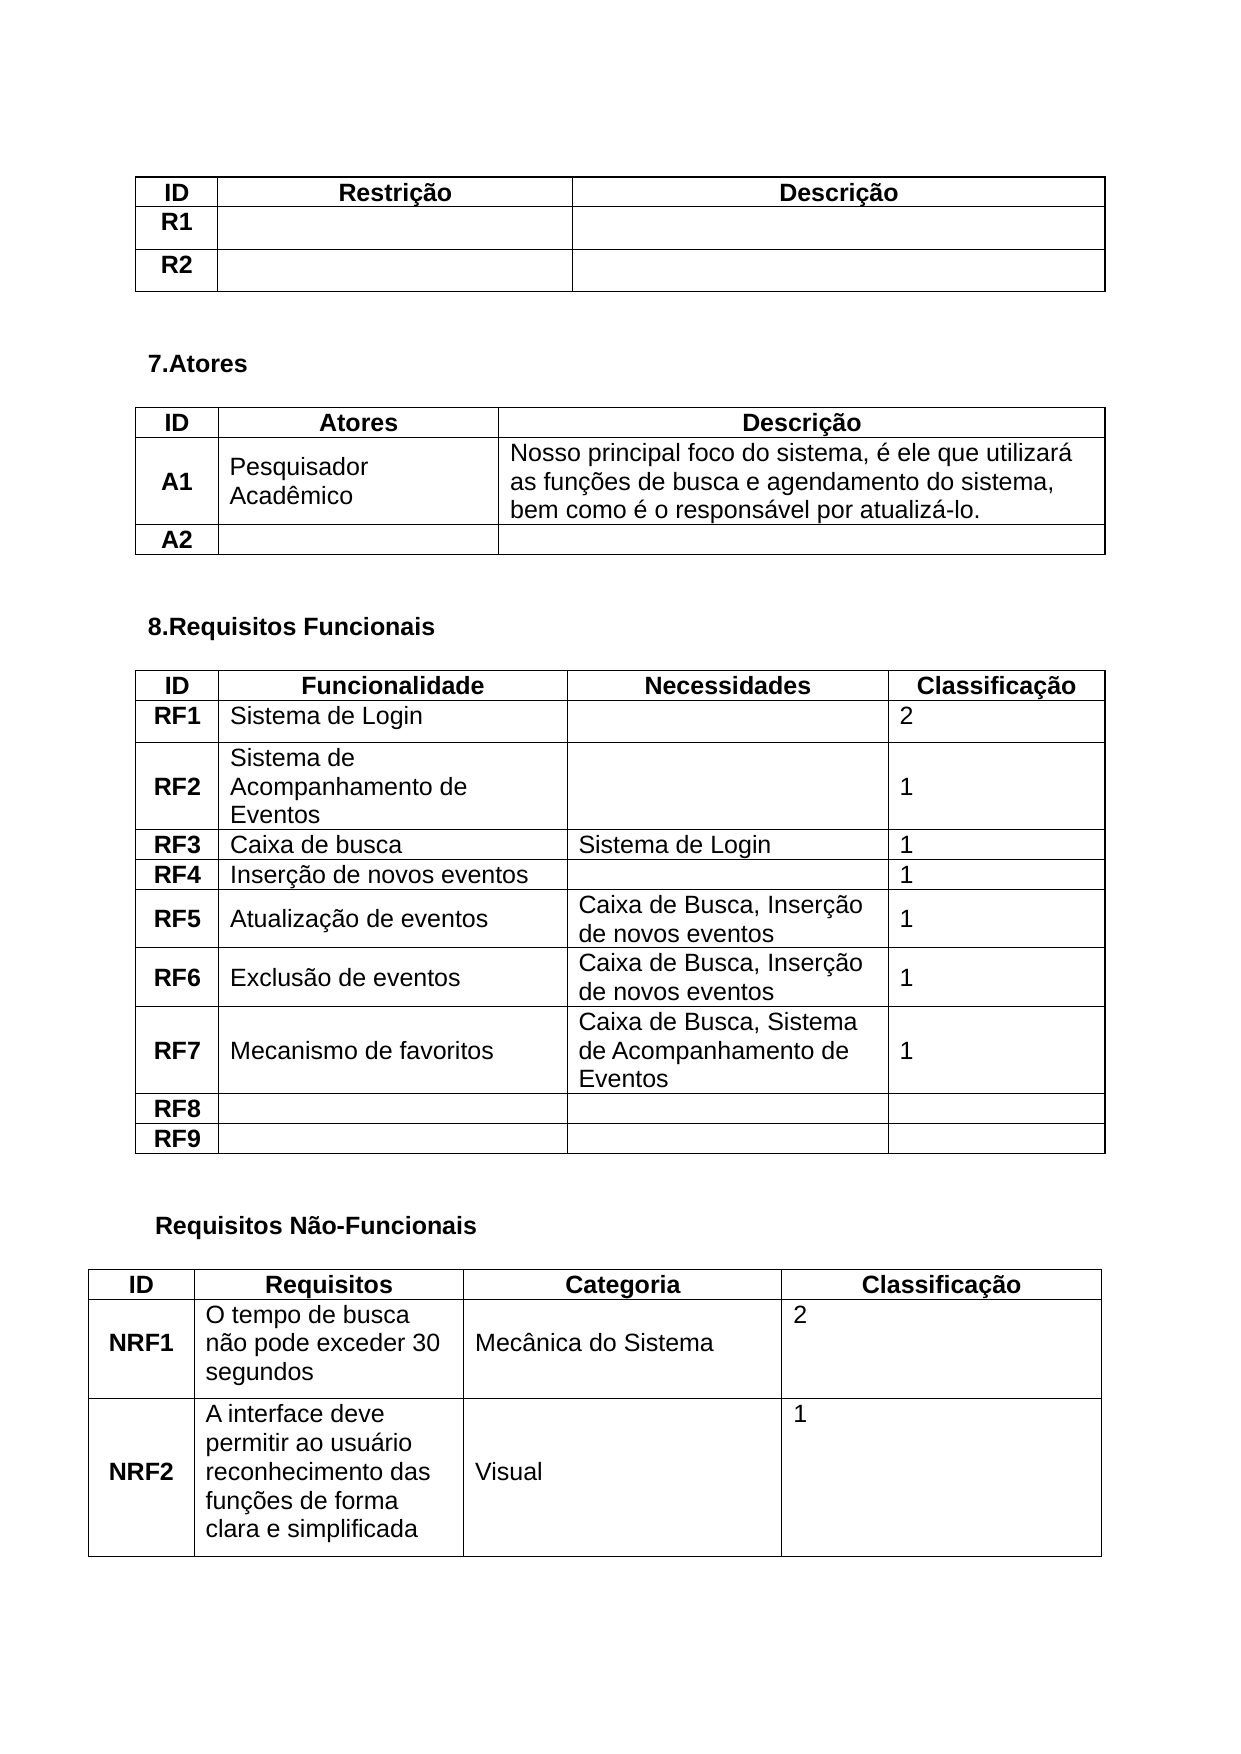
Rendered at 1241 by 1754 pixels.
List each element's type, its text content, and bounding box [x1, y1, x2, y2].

table_cell 1 [889, 743, 1104, 829]
table_cell Sistema de Login [219, 701, 567, 742]
table_cell A interface deve permitir ao usuário reconhecimento das funções de forma clara e simplificada [195, 1399, 463, 1556]
table_cell Nosso principal foco do sistema, é ele que utilizará as funções de busca e agendamento do sistema, bem como é o responsável por atualizá-lo. [499, 438, 1104, 524]
table_header ID [136, 671, 218, 699]
table_header ID [89, 1270, 194, 1298]
table_cell RF4 [136, 860, 218, 889]
table_cell Sistema de Login [568, 830, 888, 859]
table_cell [568, 743, 888, 829]
table_header Descrição [499, 408, 1104, 437]
table_cell [499, 525, 1104, 554]
table_cell Inserção de novos eventos [219, 860, 567, 889]
table_cell A2 [136, 525, 218, 554]
table_cell [218, 250, 572, 291]
table_cell Caixa de Busca, Inserção de novos eventos [568, 890, 888, 947]
table_cell RF9 [136, 1124, 218, 1153]
subtitle Requisitos Não-Funcionais [148, 1211, 1092, 1240]
table_cell [219, 1124, 567, 1153]
table_cell RF1 [136, 701, 218, 742]
table_cell NRF1 [89, 1300, 194, 1398]
table_cell [568, 1094, 888, 1123]
table_cell Sistema de Acompanhamento de Eventos [219, 743, 567, 829]
table_cell Atualização de eventos [219, 890, 567, 947]
table_cell [568, 860, 888, 889]
table_cell [219, 525, 498, 554]
table_cell RF7 [136, 1007, 218, 1093]
table_header Atores [219, 408, 498, 437]
table_cell NRF2 [89, 1399, 194, 1556]
table_cell 1 [889, 830, 1104, 859]
table_header ID [136, 408, 218, 437]
table_cell RF2 [136, 743, 218, 829]
table_cell [568, 1124, 888, 1153]
table_cell [889, 1094, 1104, 1123]
table_header Descrição [573, 178, 1104, 206]
table_header Funcionalidade [219, 671, 567, 699]
table_cell O tempo de busca não pode exceder 30 segundos [195, 1300, 463, 1398]
table_cell Visual [464, 1399, 781, 1556]
list Requisitos Funcionais [148, 612, 1092, 641]
table_cell 1 [889, 1007, 1104, 1093]
table_cell Caixa de busca [219, 830, 567, 859]
table_cell R2 [136, 250, 217, 291]
table_cell Mecanismo de favoritos [219, 1007, 567, 1093]
table_cell RF8 [136, 1094, 218, 1123]
table_cell R1 [136, 207, 217, 248]
table_cell [889, 1124, 1104, 1153]
table_cell 2 [889, 701, 1104, 742]
table_cell [573, 250, 1104, 291]
table_cell 1 [889, 948, 1104, 1006]
table_cell Exclusão de eventos [219, 948, 567, 1006]
table_cell RF3 [136, 830, 218, 859]
table_header Necessidades [568, 671, 888, 699]
table_cell [218, 207, 572, 248]
table_cell [219, 1094, 567, 1123]
table_header Classificação [889, 671, 1104, 699]
table_cell 1 [889, 860, 1104, 889]
table_header Restrição [218, 178, 572, 206]
table_cell 1 [782, 1399, 1101, 1556]
table_cell Caixa de Busca, Sistema de Acompanhamento de Eventos [568, 1007, 888, 1093]
table_cell Pesquisador Acadêmico [219, 438, 498, 524]
table_header Classificação [782, 1270, 1101, 1298]
table_cell RF6 [136, 948, 218, 1006]
table_cell [573, 207, 1104, 248]
table_cell Mecânica do Sistema [464, 1300, 781, 1398]
table_cell 1 [889, 890, 1104, 947]
table_cell 2 [782, 1300, 1101, 1398]
table_cell RF5 [136, 890, 218, 947]
table_cell [568, 701, 888, 742]
table_header Categoria [464, 1270, 781, 1298]
list Atores [148, 349, 1092, 378]
table_header Requisitos [195, 1270, 463, 1298]
table_header ID [136, 178, 217, 206]
table_cell A1 [136, 438, 218, 524]
table_cell Caixa de Busca, Inserção de novos eventos [568, 948, 888, 1006]
